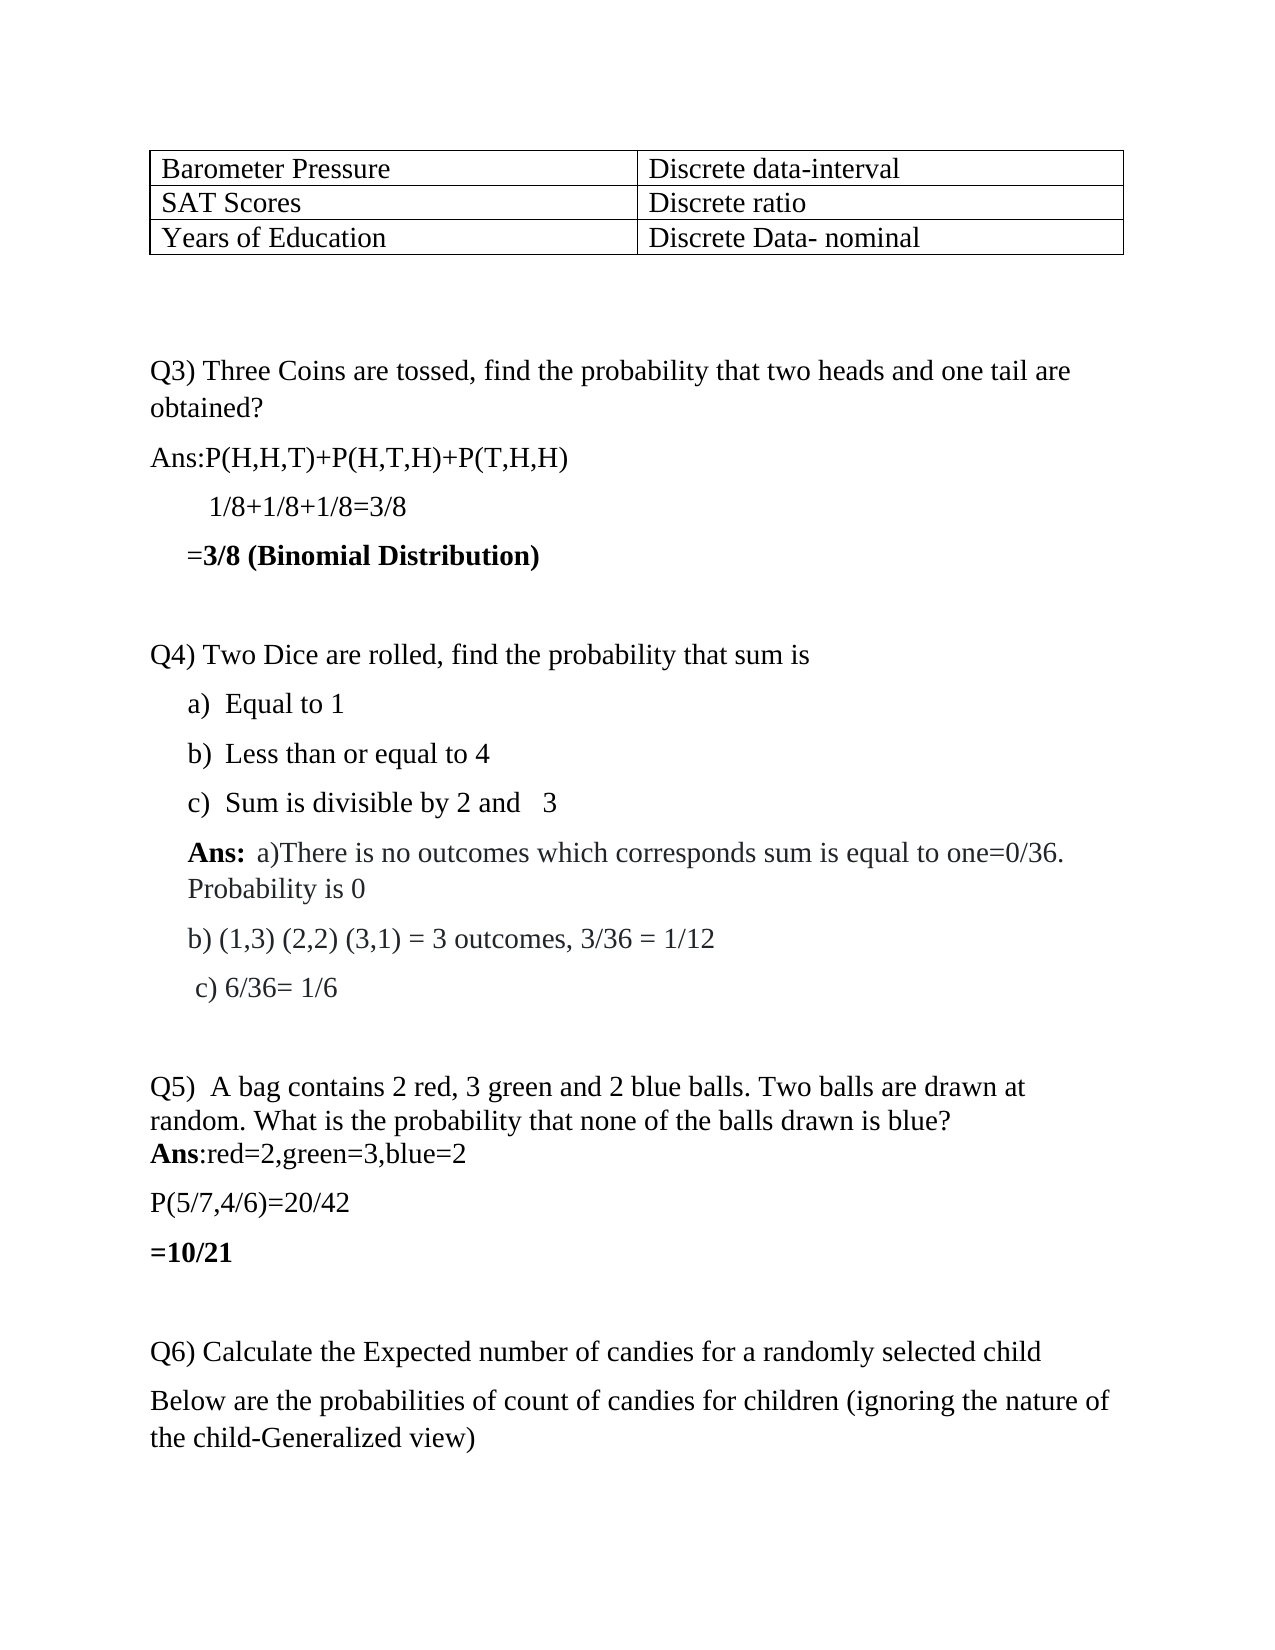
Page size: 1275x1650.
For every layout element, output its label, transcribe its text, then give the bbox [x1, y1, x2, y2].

text c) 6/36= 1/6 [187, 970, 1125, 1004]
table_cell Barometer Pressure [151, 151, 637, 184]
text Q3) Three Coins are tossed, find the probability that two heads and one tail are obtained? [150, 353, 1125, 424]
text Q4) Two Dice are rolled, find the probability that sum is [150, 637, 1125, 671]
text =3/8 (Binomial Distribution) [150, 538, 1125, 572]
text P(5/7,4/6)=20/42 [150, 1186, 1125, 1219]
text Ans:red=2,green=3,blue=2 [150, 1136, 1125, 1170]
text Ans: a)There is no outcomes which corresponds sum is equal to one=0/36. Probability is 0 [187, 835, 1125, 905]
list Sum is divisible by 2 and 3 [187, 785, 1125, 819]
text =10/21 [150, 1235, 1125, 1268]
table_cell Discrete Data- nominal [638, 220, 1123, 254]
text Ans:P(H,H,T)+P(H,T,H)+P(T,H,H) [150, 440, 1125, 473]
table_cell SAT Scores [151, 186, 637, 219]
text Q6) Calculate the Expected number of candies for a randomly selected child [150, 1334, 1125, 1367]
text 1/8+1/8+1/8=3/8 [150, 489, 1125, 523]
text b) (1,3) (2,2) (3,1) = 3 outcomes, 3/36 = 1/12 [187, 921, 1125, 954]
table_cell Discrete data-interval [638, 151, 1123, 184]
text Below are the probabilities of count of candies for children (ignoring the nature of the child-Generalized view) [150, 1383, 1125, 1453]
list Equal to 1 [187, 687, 1125, 720]
text Q5) A bag contains 2 red, 3 green and 2 blue balls. Two balls are drawn at random. What is the probability that none of the balls drawn is blue? [150, 1069, 1125, 1136]
table_cell Years of Education [151, 220, 637, 254]
list Less than or equal to 4 [187, 736, 1125, 769]
table_cell Discrete ratio [638, 186, 1123, 219]
